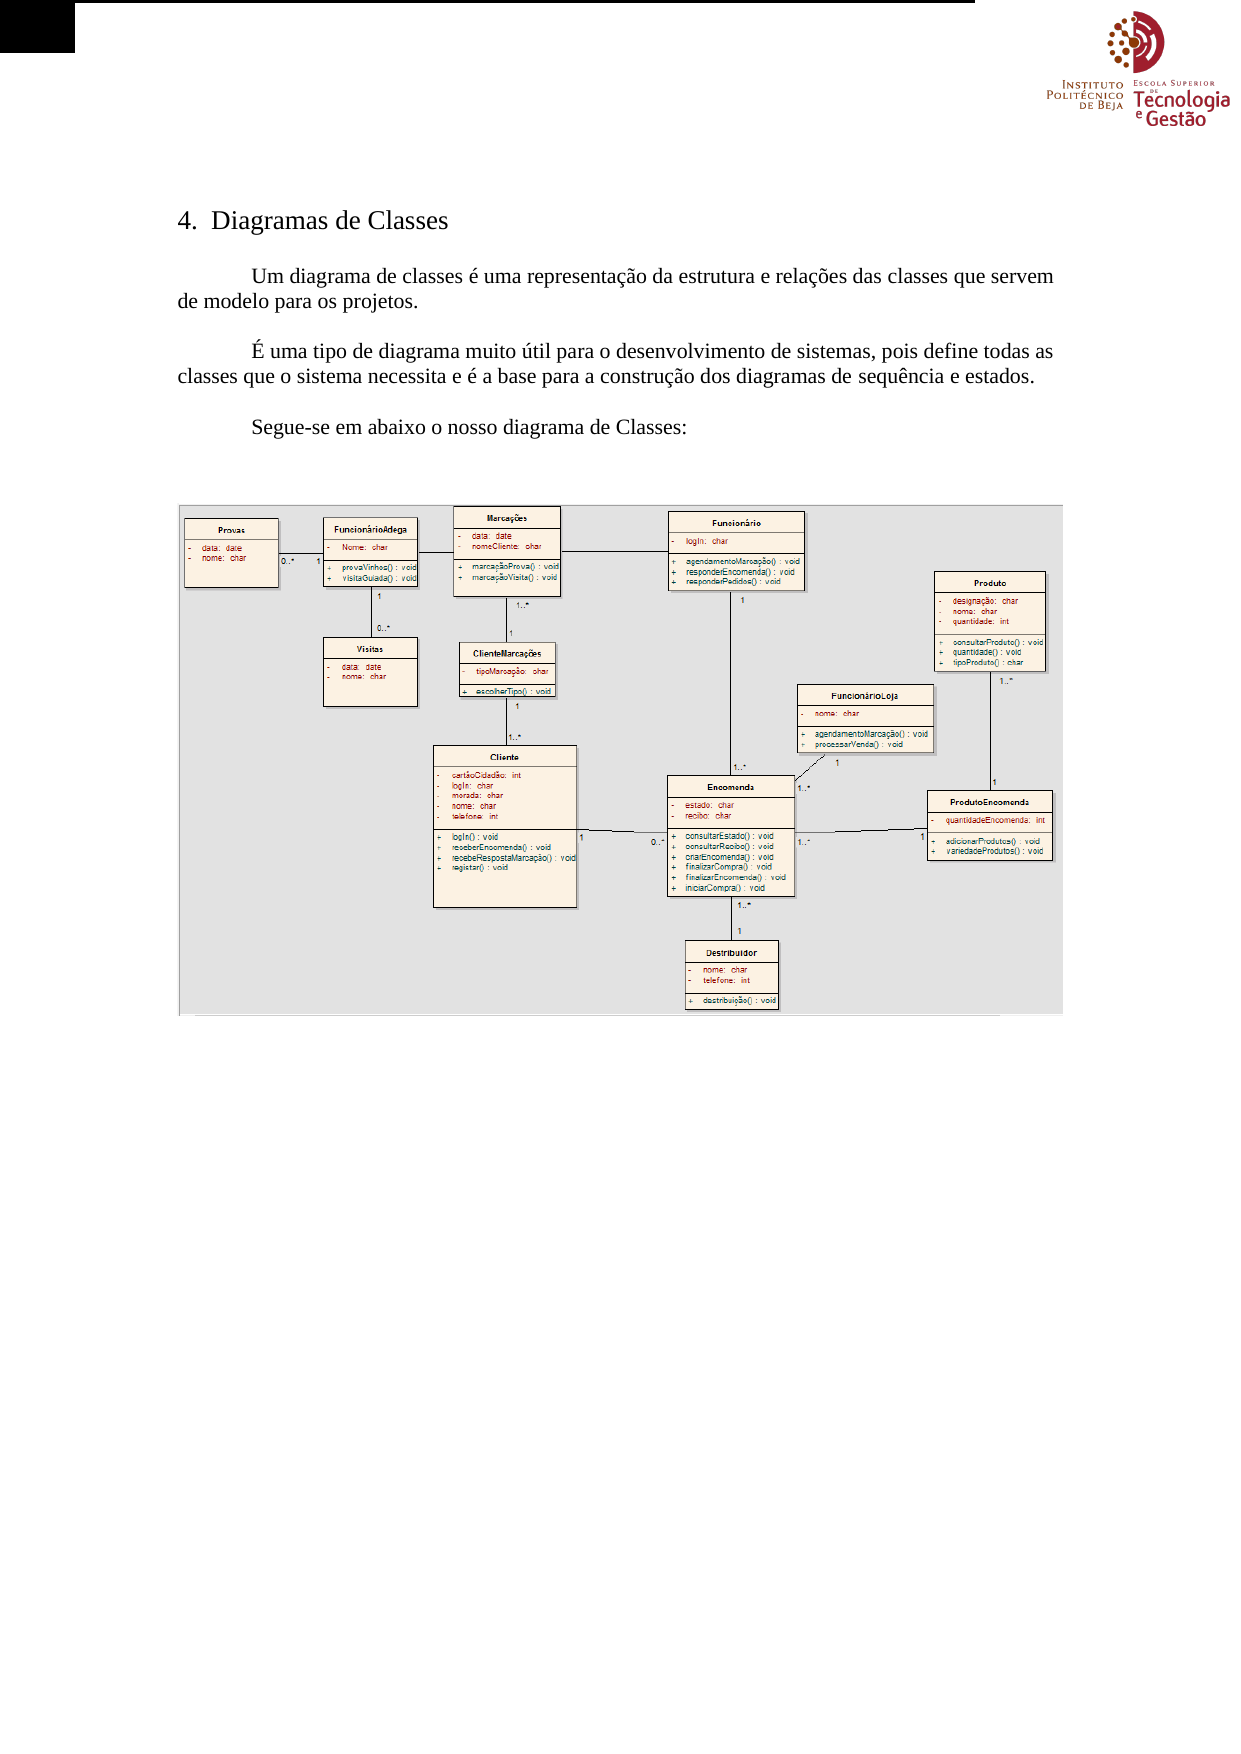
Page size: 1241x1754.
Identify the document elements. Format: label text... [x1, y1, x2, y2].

text Um diagrama de classes é uma representação da estrutura e relações das classes que servem de modelo para os projetos. [177, 263, 1063, 313]
text Segue-se em abaixo o nosso diagrama de Classes: [177, 414, 1063, 439]
text É uma tipo de diagrama muito útil para o desenvolvimento de sistemas, pois define todas as classes que o sistema necessita e é a base para a construção dos diagramas de sequência e estados. [177, 338, 1063, 389]
subtitle 4. Diagramas de Classes [177, 204, 1063, 235]
